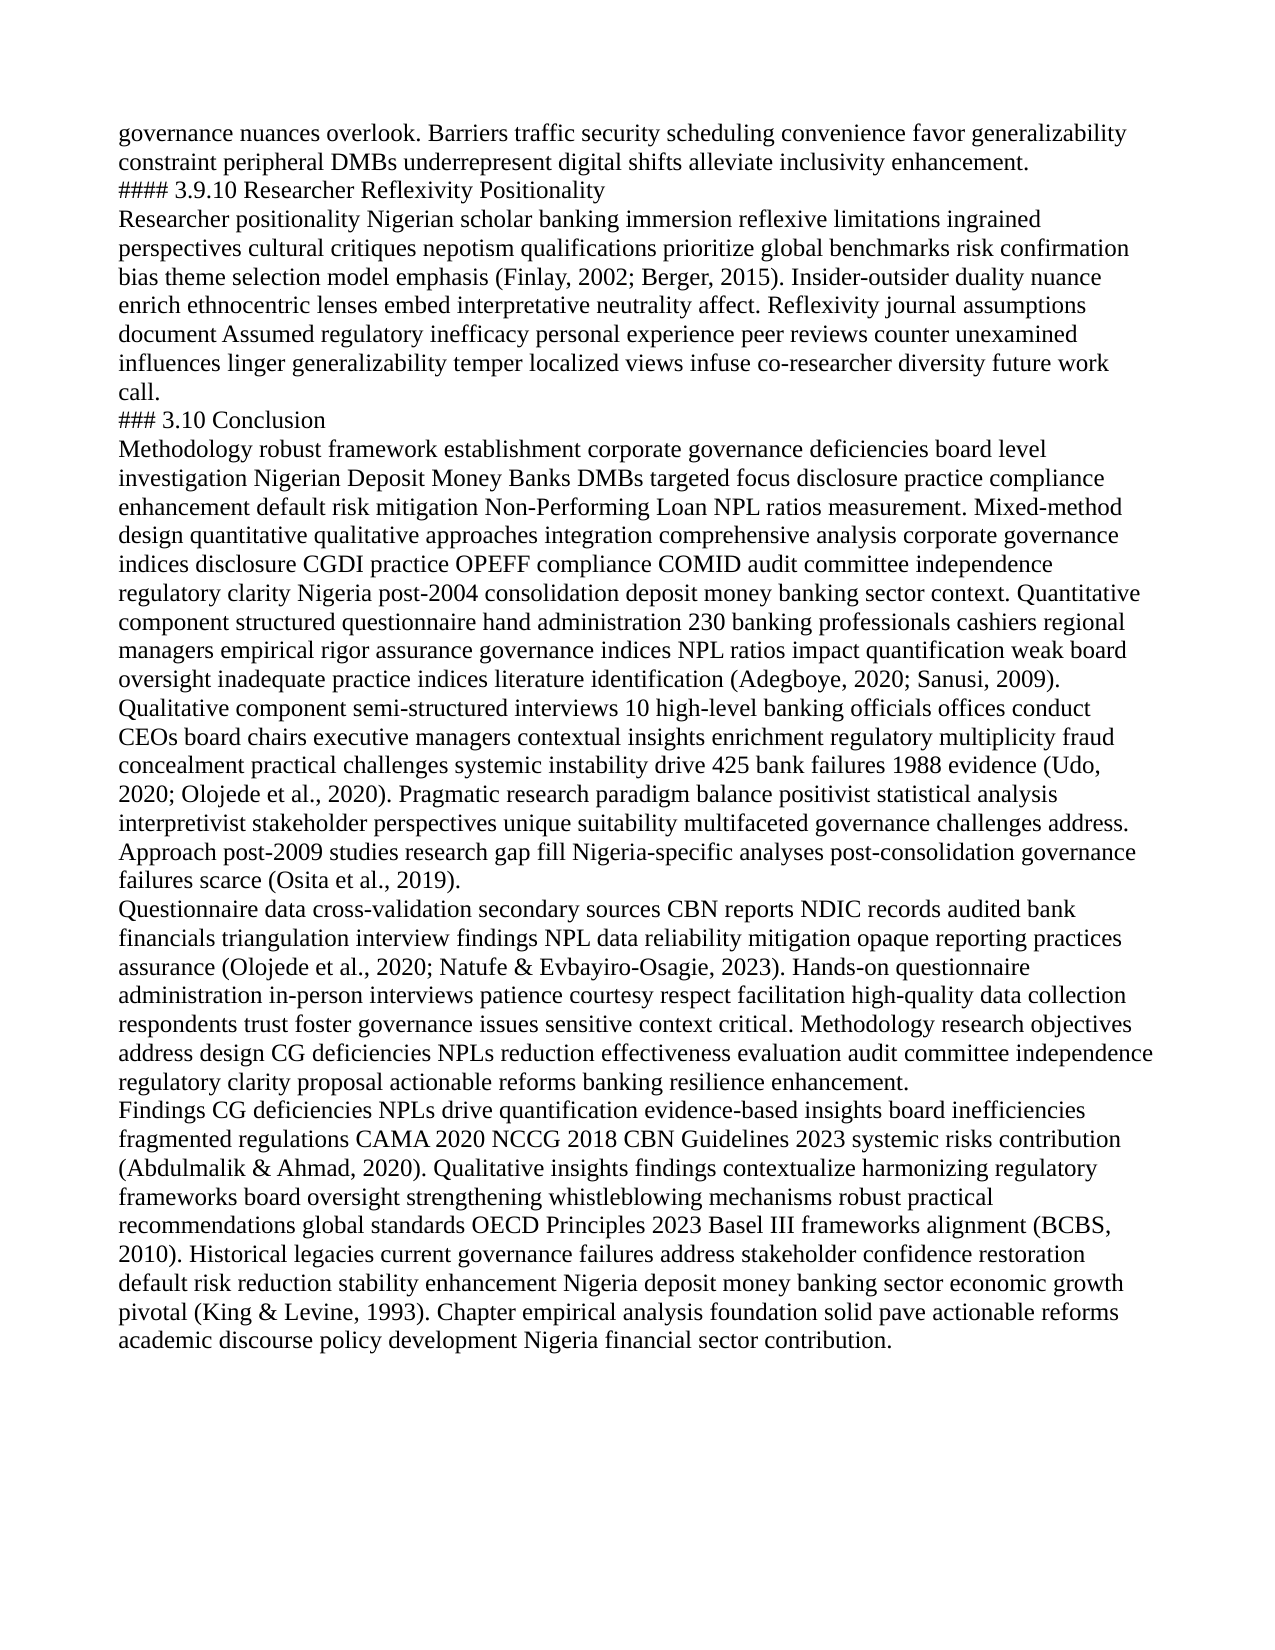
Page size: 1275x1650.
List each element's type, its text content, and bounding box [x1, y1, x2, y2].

text Researcher positionality Nigerian scholar banking immersion reflexive limitations ingrained perspectives cultural critiques nepotism qualifications prioritize global benchmarks risk confirmation bias theme selection model emphasis (Finlay, 2002; Berger, 2015). Insider-outsider duality nuance enrich ethnocentric lenses embed interpretative neutrality affect. Reflexivity journal assumptions document Assumed regulatory inefficacy personal experience peer reviews counter unexamined influences linger generalizability temper localized views infuse co-researcher diversity future work call. [118, 204, 1157, 406]
text Methodology robust framework establishment corporate governance deficiencies board level investigation Nigerian Deposit Money Banks DMBs targeted focus disclosure practice compliance enhancement default risk mitigation Non-Performing Loan NPL ratios measurement. Mixed-method design quantitative qualitative approaches integration comprehensive analysis corporate governance indices disclosure CGDI practice OPEFF compliance COMID audit committee independence regulatory clarity Nigeria post-2004 consolidation deposit money banking sector context. Quantitative component structured questionnaire hand administration 230 banking professionals cashiers regional managers empirical rigor assurance governance indices NPL ratios impact quantification weak board oversight inadequate practice indices literature identification (Adegboye, 2020; Sanusi, 2009). [118, 434, 1157, 693]
text Qualitative component semi-structured interviews 10 high-level banking officials offices conduct CEOs board chairs executive managers contextual insights enrichment regulatory multiplicity fraud concealment practical challenges systemic instability drive 425 bank failures 1988 evidence (Udo, 2020; Olojede et al., 2020). Pragmatic research paradigm balance positivist statistical analysis interpretivist stakeholder perspectives unique suitability multifaceted governance challenges address. Approach post-2009 studies research gap fill Nigeria-specific analyses post-consolidation governance failures scarce (Osita et al., 2019). [118, 693, 1157, 894]
text #### 3.9.10 Researcher Reflexivity Positionality [118, 176, 1157, 204]
text Questionnaire data cross-validation secondary sources CBN reports NDIC records audited bank financials triangulation interview findings NPL data reliability mitigation opaque reporting practices assurance (Olojede et al., 2020; Natufe & Evbayiro-Osagie, 2023). Hands-on questionnaire administration in-person interviews patience courtesy respect facilitation high-quality data collection respondents trust foster governance issues sensitive context critical. Methodology research objectives address design CG deficiencies NPLs reduction effectiveness evaluation audit committee independence regulatory clarity proposal actionable reforms banking resilience enhancement. [118, 894, 1157, 1096]
text Findings CG deficiencies NPLs drive quantification evidence-based insights board inefficiencies fragmented regulations CAMA 2020 NCCG 2018 CBN Guidelines 2023 systemic risks contribution (Abdulmalik & Ahmad, 2020). Qualitative insights findings contextualize harmonizing regulatory frameworks board oversight strengthening whistleblowing mechanisms robust practical recommendations global standards OECD Principles 2023 Basel III frameworks alignment (BCBS, 2010). Historical legacies current governance failures address stakeholder confidence restoration default risk reduction stability enhancement Nigeria deposit money banking sector economic growth pivotal (King & Levine, 1993). Chapter empirical analysis foundation solid pave actionable reforms academic discourse policy development Nigeria financial sector contribution. [118, 1096, 1157, 1354]
text governance nuances overlook. Barriers traffic security scheduling convenience favor generalizability constraint peripheral DMBs underrepresent digital shifts alleviate inclusivity enhancement. [118, 118, 1157, 176]
text ### 3.10 Conclusion [118, 406, 1157, 434]
